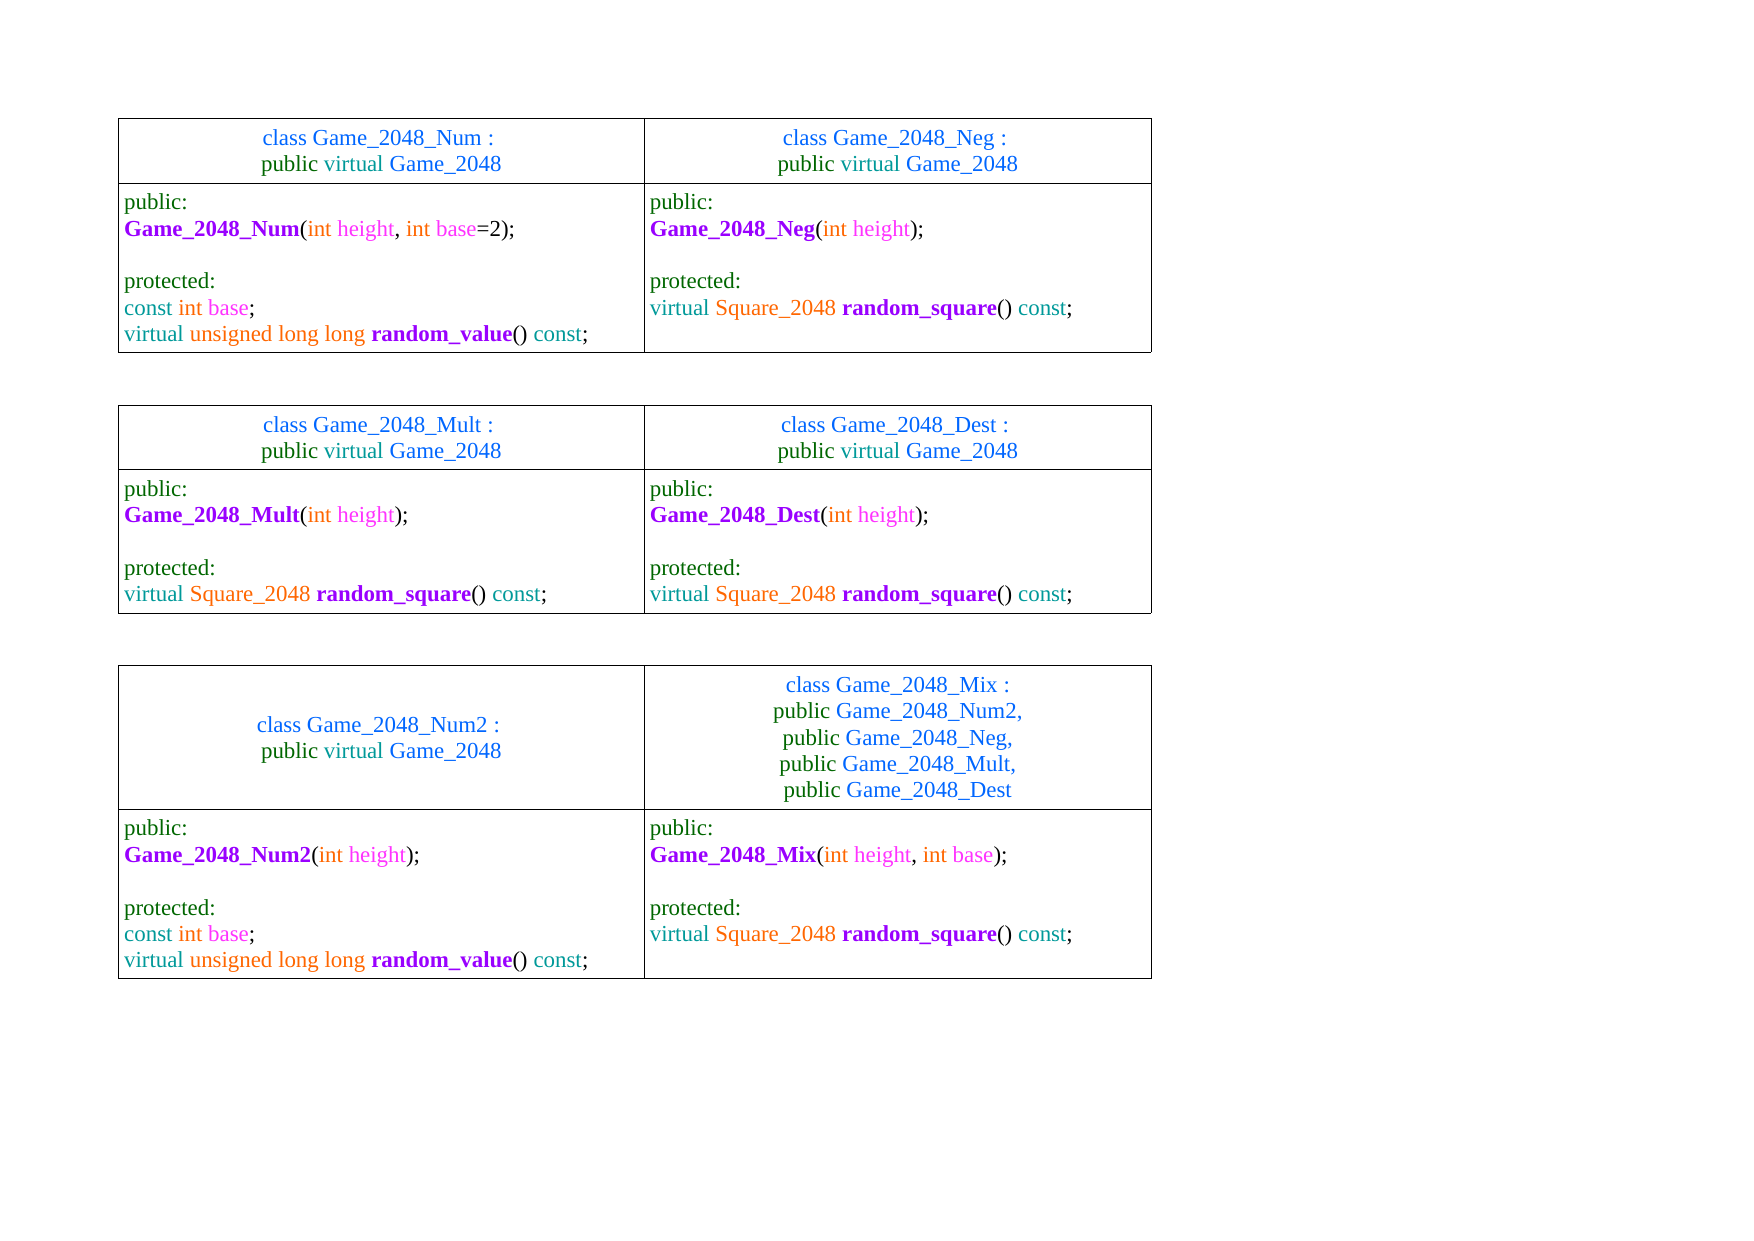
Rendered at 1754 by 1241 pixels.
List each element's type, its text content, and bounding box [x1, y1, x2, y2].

table_header class Game_2048_Mix : public Game_2048_Num2, public Game_2048_Neg, public Game_2048_Mult, public Game_2048_Dest [645, 666, 1151, 809]
table_cell public: Game_2048_Num2(int height); protected: const int base; virtual unsigned long long random_value() const; [119, 810, 644, 978]
table_header class Game_2048_Mult : public virtual Game_2048 [119, 406, 644, 469]
table_header class Game_2048_Neg : public virtual Game_2048 [645, 119, 1151, 182]
table_header class Game_2048_Num : public virtual Game_2048 [119, 119, 644, 182]
table_cell public: Game_2048_Mult(int height); protected: virtual Square_2048 random_square() const; [119, 470, 644, 612]
table_cell public: Game_2048_Dest(int height); protected: virtual Square_2048 random_square() const; [645, 470, 1151, 612]
table_header class Game_2048_Dest : public virtual Game_2048 [645, 406, 1151, 469]
table_cell public: Game_2048_Mix(int height, int base); protected: virtual Square_2048 random_square() const; [645, 810, 1151, 978]
table_cell public: Game_2048_Neg(int height); protected: virtual Square_2048 random_square() const; [645, 184, 1151, 352]
table_cell public: Game_2048_Num(int height, int base=2); protected: const int base; virtual unsigned long long random_value() const; [119, 184, 644, 352]
table_header class Game_2048_Num2 : public virtual Game_2048 [119, 666, 644, 809]
